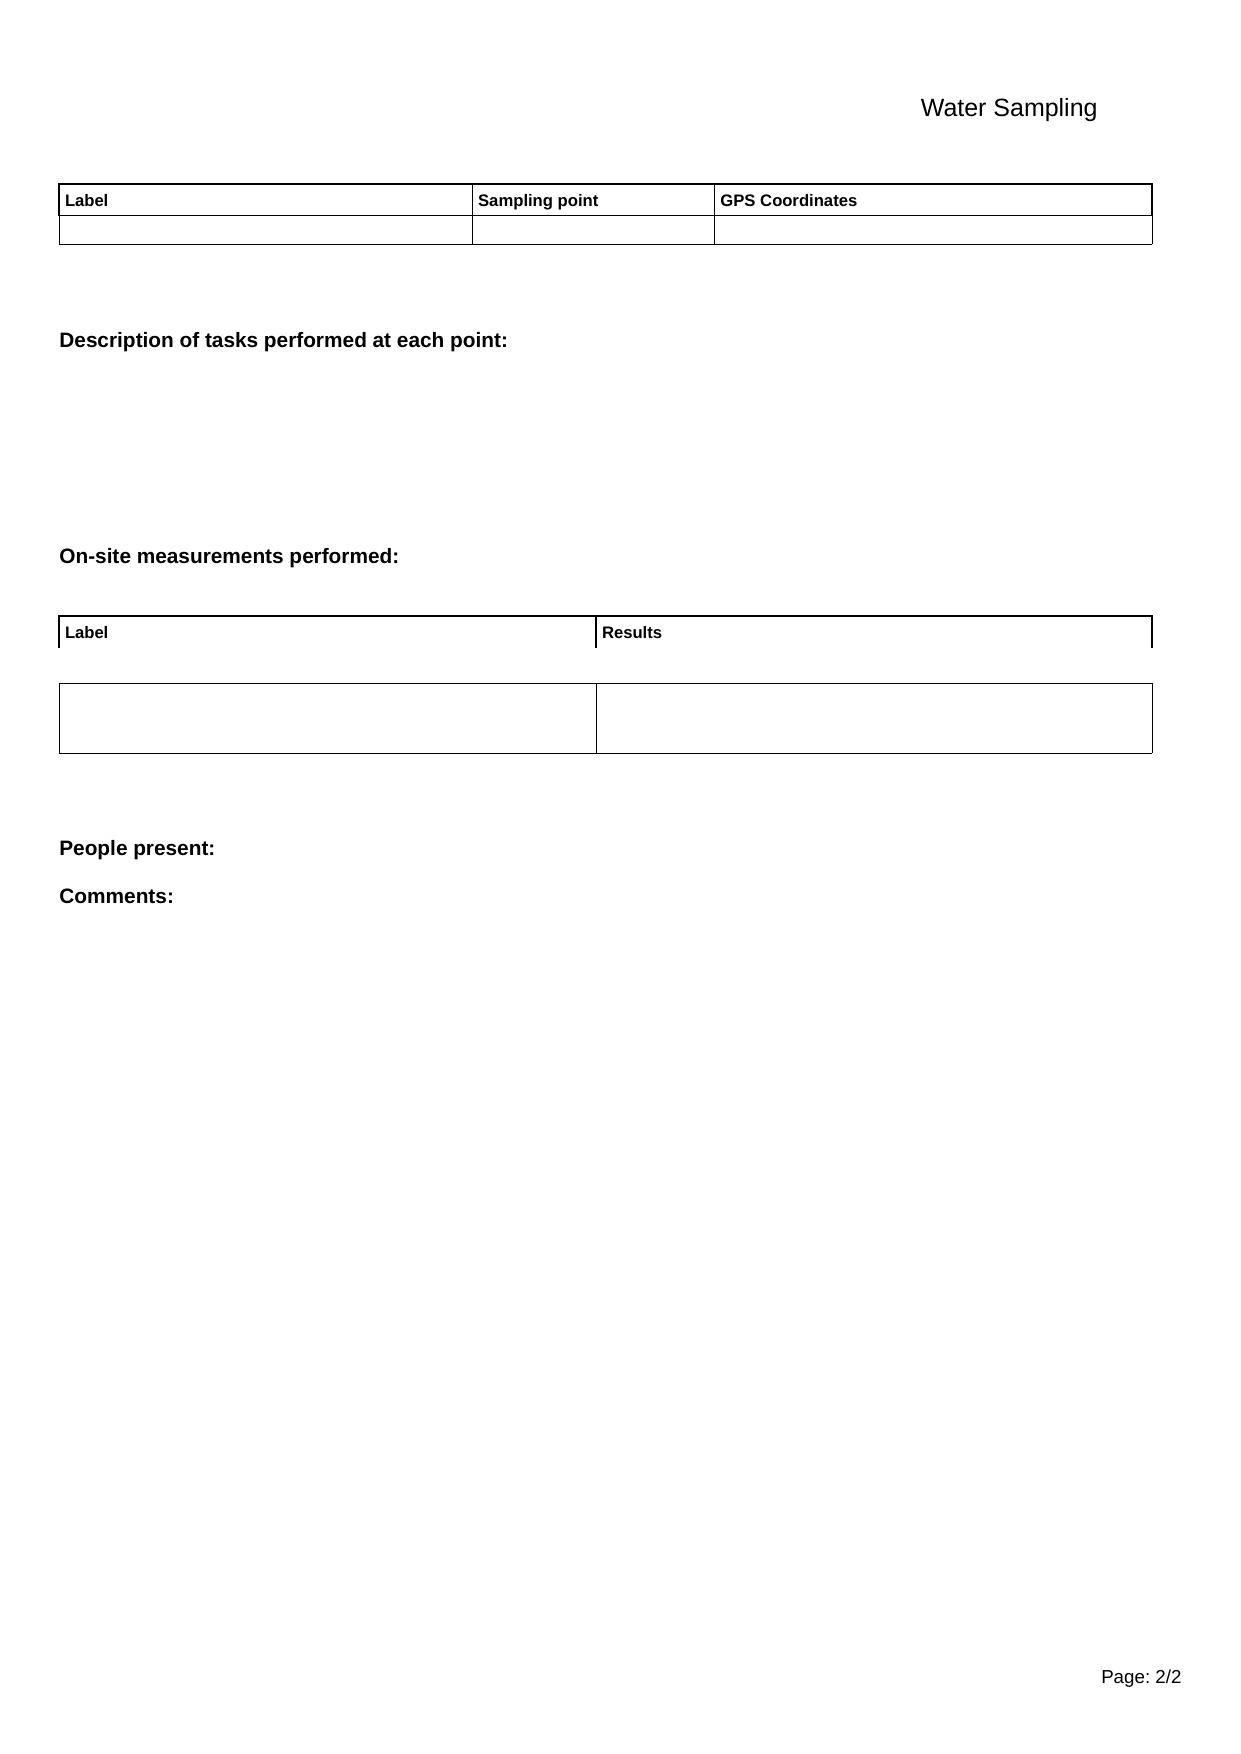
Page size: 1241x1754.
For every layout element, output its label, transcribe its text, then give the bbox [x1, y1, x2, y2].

table_cell [59, 1052, 799, 1076]
text People present: [59, 836, 1181, 860]
table_header Label [60, 185, 472, 215]
table_cell [59, 1004, 1181, 1028]
text <if test="objects"> [59, 591, 1181, 615]
text </for> [88, 448, 1181, 472]
table_cell <fraction['label']> [60, 216, 472, 244]
table_cell </for> [59, 754, 1152, 788]
table_cell [800, 1052, 1181, 1076]
table_cell </for> [59, 245, 1152, 280]
table_cell [59, 956, 1181, 980]
text Description of tasks performed at each point: [59, 328, 1181, 352]
text </if> [59, 788, 1181, 812]
table_cell <for each="line in fraction['results']"> <line> </for> [597, 684, 1152, 752]
table_header [59, 1028, 799, 1052]
text On-site measurements performed: [59, 543, 1181, 567]
text Comments: [59, 884, 1181, 908]
text </if> [59, 280, 1181, 304]
table_cell [59, 980, 1181, 1004]
table_header [800, 1028, 1181, 1052]
table_cell <fraction['label']> [60, 684, 596, 752]
table_cell <fraction['gps_coordinates']> [715, 216, 1152, 244]
table_header GPS Coordinates [715, 185, 1151, 215]
table_header Sampling point [473, 185, 714, 215]
table_header Results [597, 617, 1151, 647]
table_header Label [60, 617, 595, 647]
text <line> [88, 424, 1181, 448]
table_cell <for each="fraction in objects"> [59, 648, 1152, 683]
table_cell [800, 1076, 1181, 1100]
text <for each="line in project_comments.split('\n')"> [88, 400, 1181, 424]
table_cell [59, 1076, 799, 1100]
table_cell <fraction['sampling_point']> [473, 216, 714, 244]
text </if> [88, 472, 1181, 496]
table_header [59, 932, 1181, 956]
text <if test="project_comments"> [88, 376, 1181, 400]
